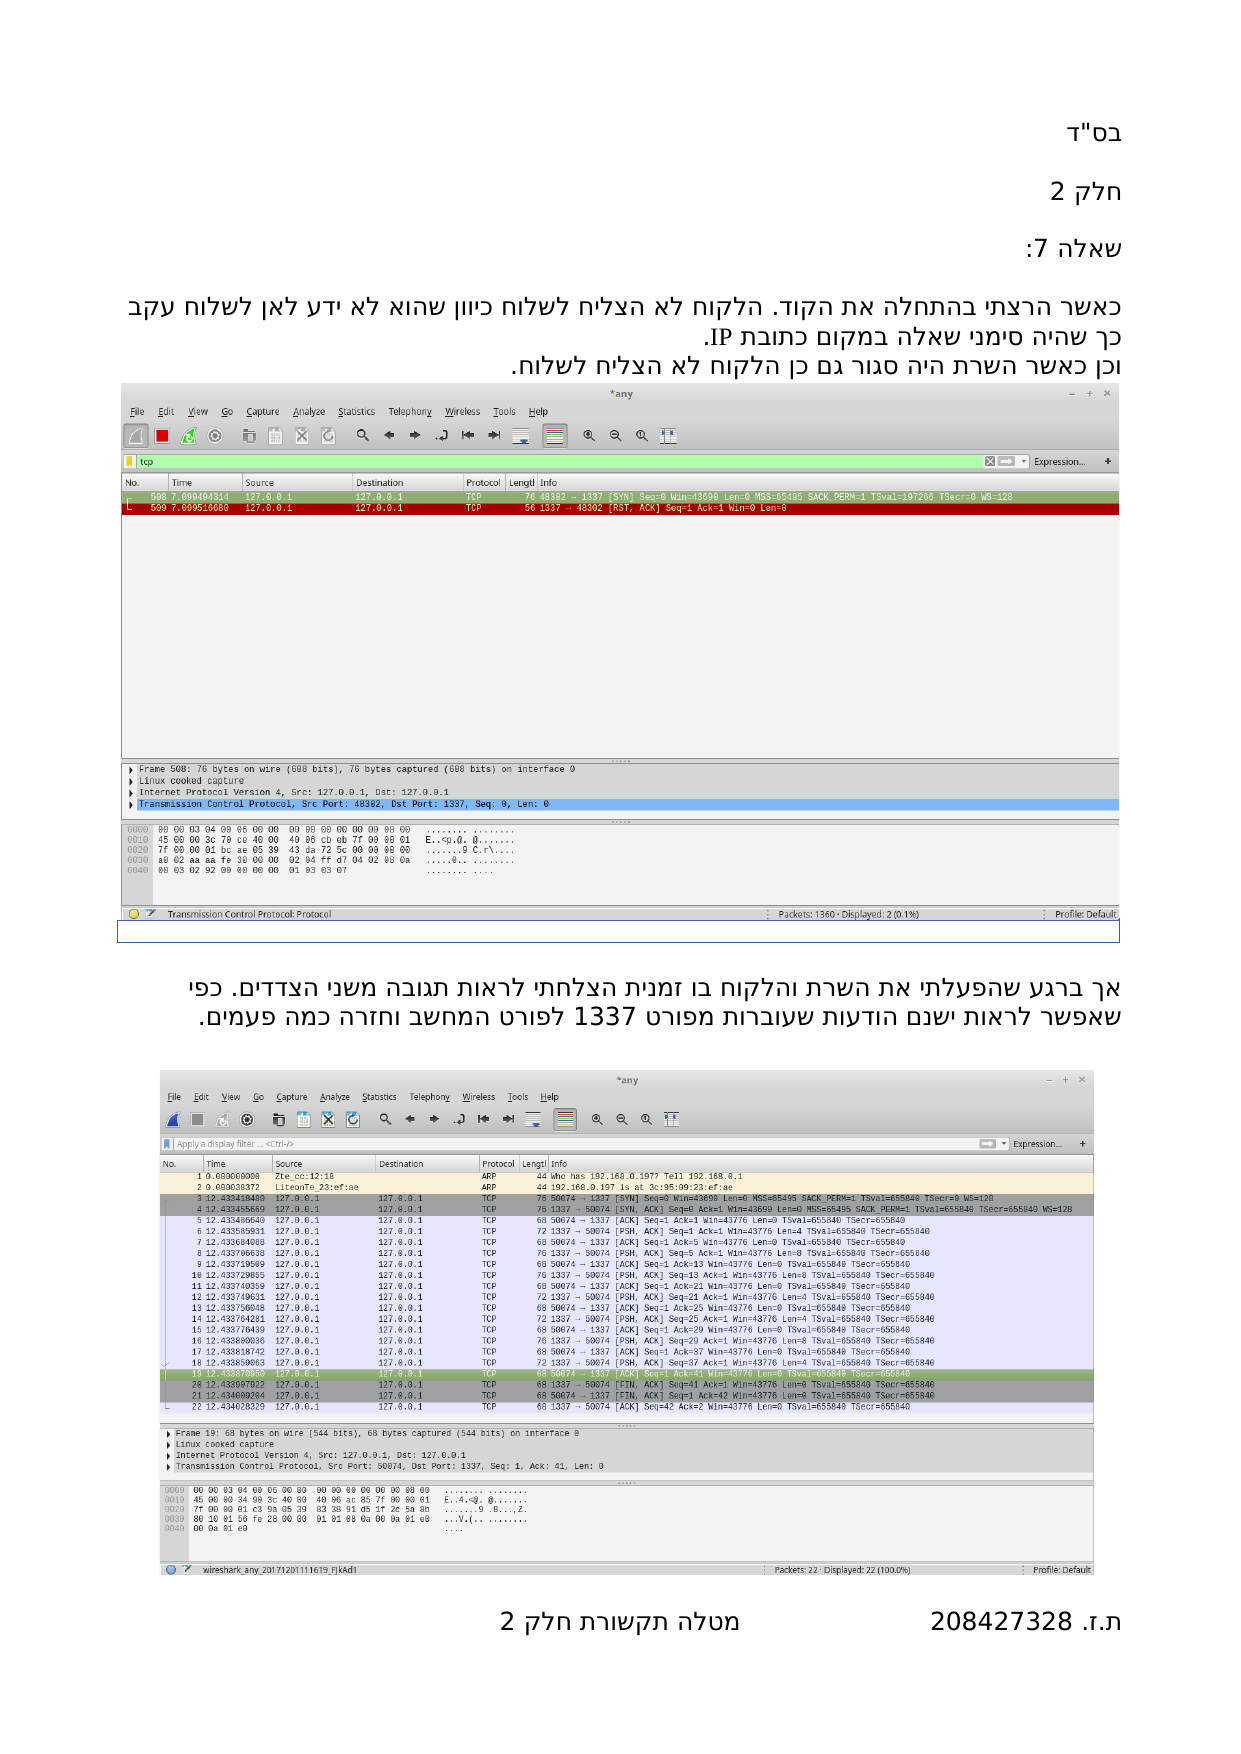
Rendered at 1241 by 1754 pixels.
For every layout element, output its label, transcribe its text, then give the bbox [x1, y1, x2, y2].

picture [121, 383, 1120, 920]
text שאלה 7: [118, 235, 1122, 264]
picture [159, 1070, 1094, 1575]
text חלק 2 [118, 177, 1122, 206]
text אך ברגע שהפעלתי את השרת והלקוח בו זמנית הצלחתי לראות תגובה משני הצדדים. כפי שאפשר לראות ישנם הודעות שעוברות מפורט 1337 לפורט המחשב וחזרה כמה פעמים. [118, 973, 1122, 1032]
text וכן כאשר השרת היה סגור גם כן הלקוח לא הצליח לשלוח. [118, 351, 1122, 380]
text כאשר הרצתי בהתחלה את הקוד. הלקוח לא הצליח לשלוח כיוון שהוא לא ידע לאן לשלוח עקב כך שהיה סימני שאלה במקום כתובת IP. [118, 293, 1122, 351]
